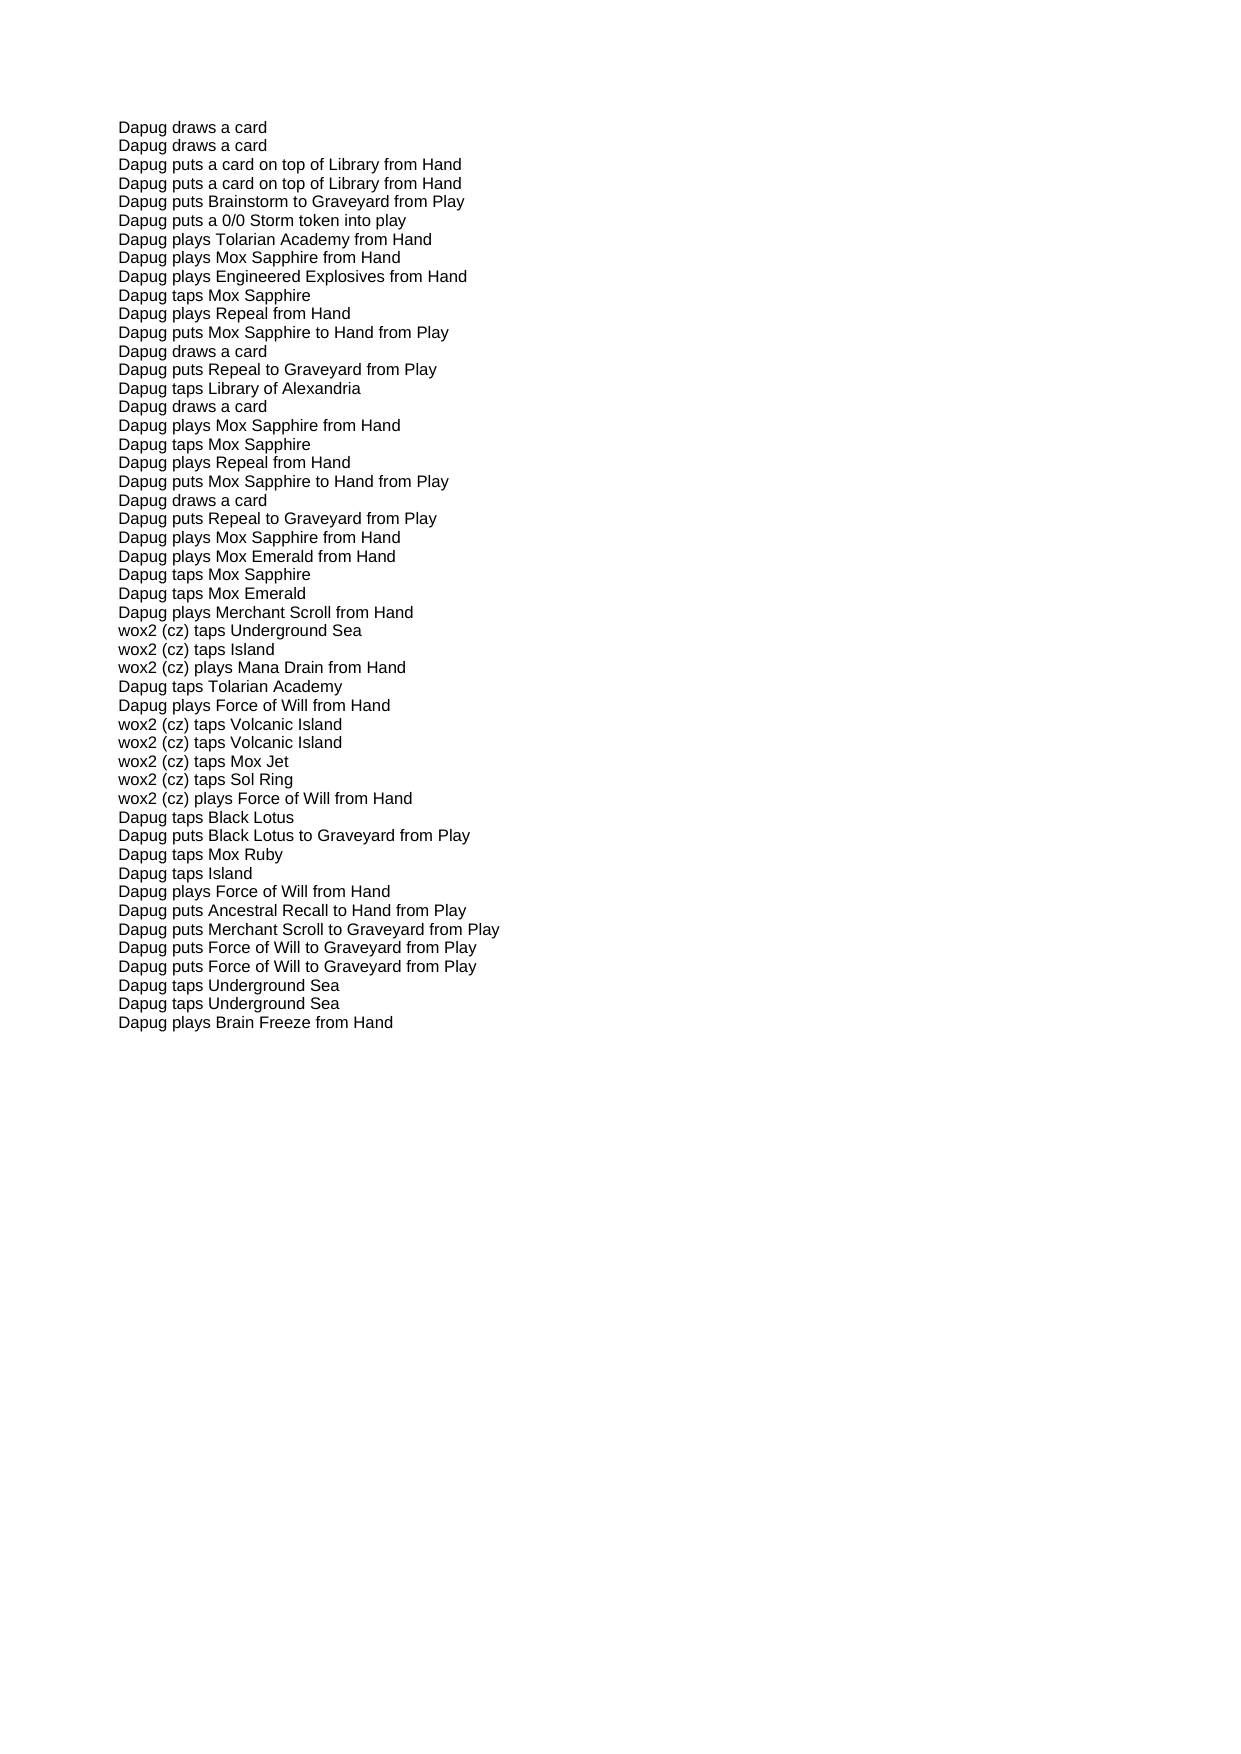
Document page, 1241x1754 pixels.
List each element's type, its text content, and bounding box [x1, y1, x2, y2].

text Dapug plays Force of Will from Hand [118, 883, 1122, 901]
text Dapug plays Repeal from Hand [118, 454, 1122, 472]
text Dapug draws a card [118, 118, 1122, 137]
text Dapug puts Force of Will to Graveyard from Play [118, 957, 1122, 976]
text Dapug plays Mox Sapphire from Hand [118, 249, 1122, 267]
text wox2 (cz) taps Volcanic Island [118, 715, 1122, 733]
text Dapug puts Repeal to Graveyard from Play [118, 510, 1122, 528]
text Dapug puts Black Lotus to Graveyard from Play [118, 827, 1122, 845]
text Dapug plays Mox Sapphire from Hand [118, 416, 1122, 435]
text Dapug plays Merchant Scroll from Hand [118, 603, 1122, 622]
text Dapug taps Underground Sea [118, 994, 1122, 1013]
text Dapug plays Force of Will from Hand [118, 696, 1122, 715]
text Dapug draws a card [118, 491, 1122, 510]
text Dapug taps Mox Emerald [118, 584, 1122, 603]
text Dapug taps Underground Sea [118, 976, 1122, 994]
text wox2 (cz) taps Volcanic Island [118, 733, 1122, 752]
text Dapug taps Mox Sapphire [118, 286, 1122, 304]
text Dapug plays Mox Emerald from Hand [118, 547, 1122, 566]
text wox2 (cz) taps Island [118, 640, 1122, 659]
text Dapug plays Brain Freeze from Hand [118, 1013, 1122, 1032]
text Dapug puts Merchant Scroll to Graveyard from Play [118, 920, 1122, 938]
text Dapug draws a card [118, 137, 1122, 155]
text Dapug puts Ancestral Recall to Hand from Play [118, 901, 1122, 920]
text Dapug plays Tolarian Academy from Hand [118, 230, 1122, 249]
text Dapug puts a 0/0 Storm token into play [118, 211, 1122, 230]
text Dapug plays Repeal from Hand [118, 304, 1122, 323]
text Dapug taps Island [118, 864, 1122, 883]
text Dapug puts a card on top of Library from Hand [118, 155, 1122, 174]
text wox2 (cz) plays Force of Will from Hand [118, 789, 1122, 808]
text wox2 (cz) taps Mox Jet [118, 752, 1122, 771]
text Dapug puts a card on top of Library from Hand [118, 174, 1122, 193]
text Dapug plays Engineered Explosives from Hand [118, 267, 1122, 286]
text Dapug taps Library of Alexandria [118, 379, 1122, 398]
text Dapug taps Mox Sapphire [118, 566, 1122, 584]
text Dapug draws a card [118, 342, 1122, 361]
text Dapug draws a card [118, 398, 1122, 416]
text Dapug puts Brainstorm to Graveyard from Play [118, 193, 1122, 211]
text wox2 (cz) taps Underground Sea [118, 622, 1122, 640]
text wox2 (cz) taps Sol Ring [118, 771, 1122, 789]
text Dapug taps Mox Ruby [118, 845, 1122, 864]
text Dapug puts Force of Will to Graveyard from Play [118, 938, 1122, 957]
text Dapug taps Tolarian Academy [118, 677, 1122, 696]
text Dapug puts Mox Sapphire to Hand from Play [118, 472, 1122, 491]
text Dapug taps Mox Sapphire [118, 435, 1122, 454]
text Dapug taps Black Lotus [118, 808, 1122, 827]
text Dapug puts Repeal to Graveyard from Play [118, 361, 1122, 379]
text Dapug puts Mox Sapphire to Hand from Play [118, 323, 1122, 342]
text wox2 (cz) plays Mana Drain from Hand [118, 659, 1122, 677]
text Dapug plays Mox Sapphire from Hand [118, 528, 1122, 547]
